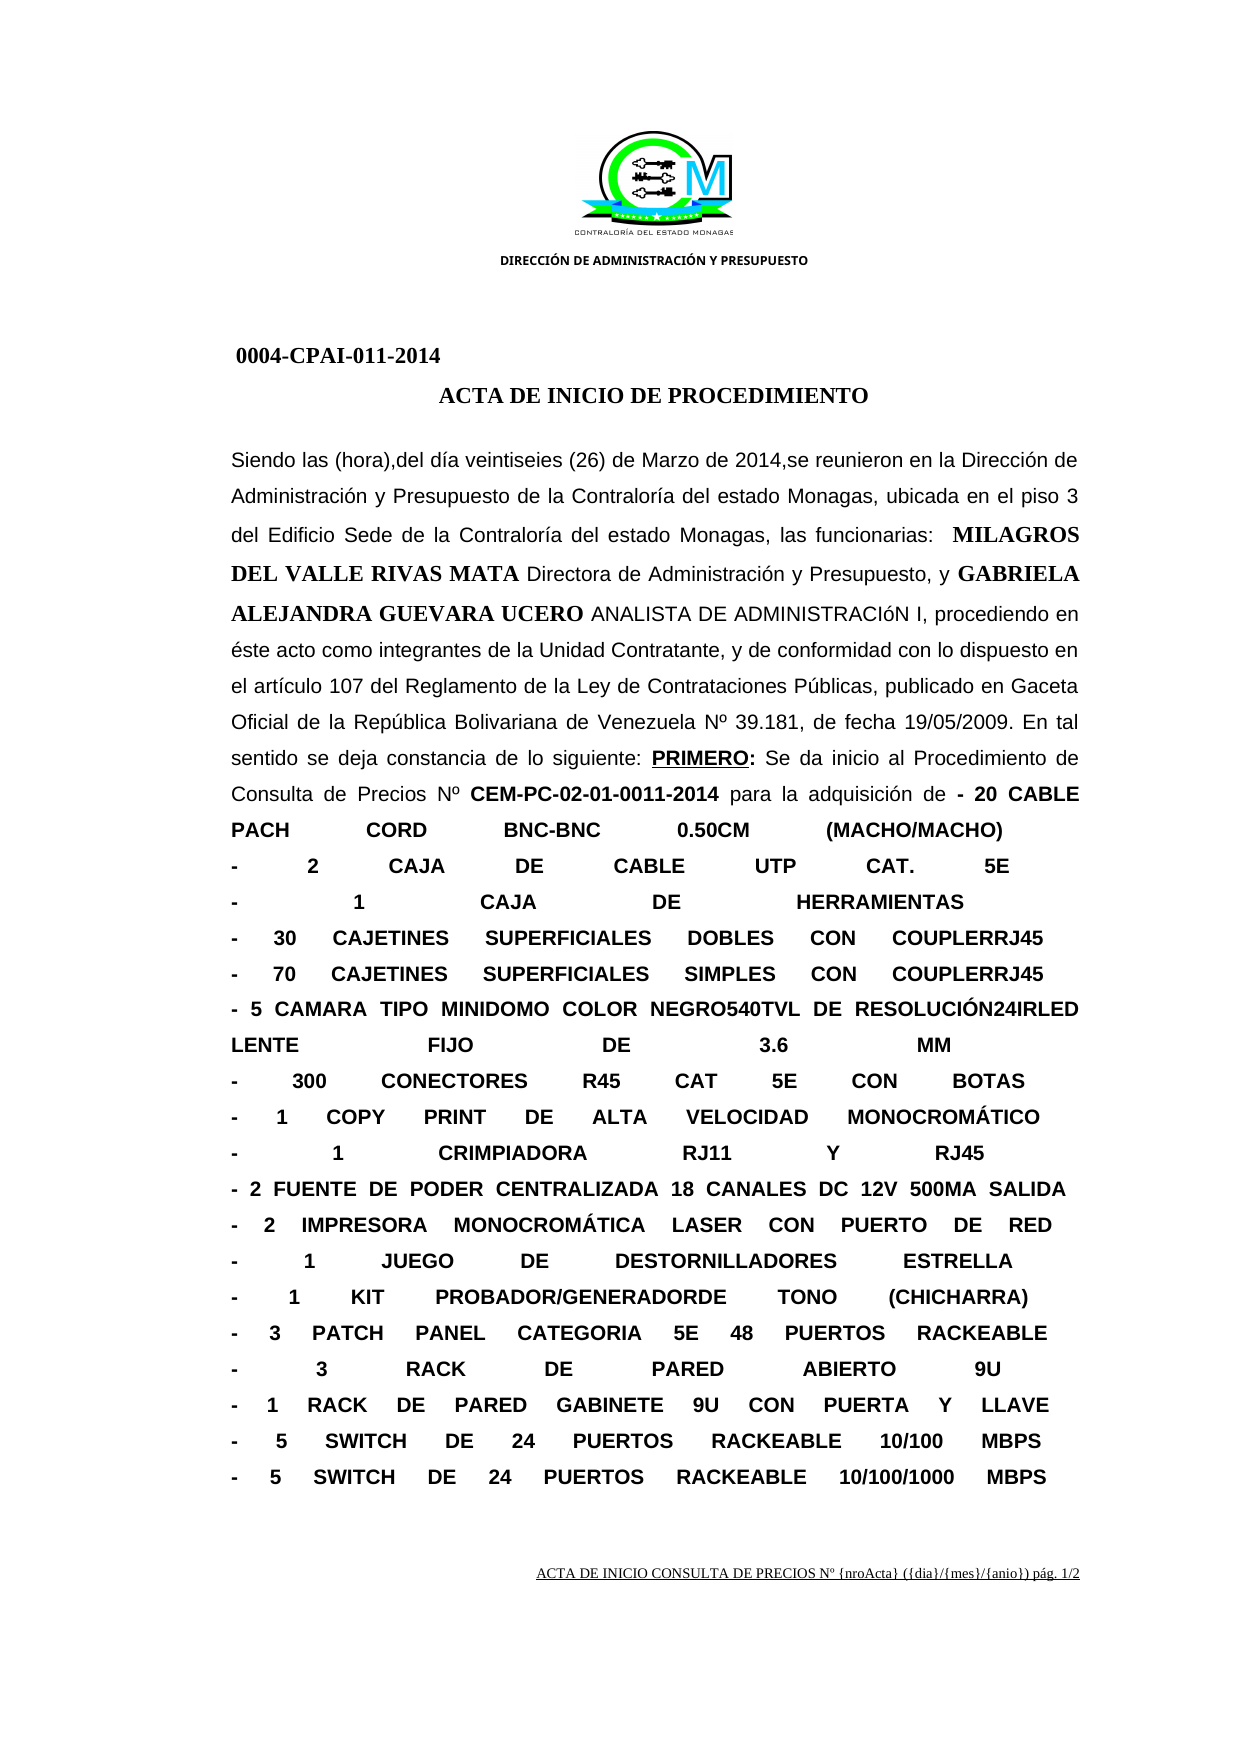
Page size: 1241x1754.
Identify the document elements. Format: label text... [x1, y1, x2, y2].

text 0004-CPAI-011-2014 [230, 342, 1080, 369]
text Siendo las (hora),del día veintiseies (26) de Marzo de 2014,se reunieron en la Dirección de Administración y Presupuesto de la Contraloría del estado Monagas, ubicada en el piso 3 del Edificio Sede de la Contraloría del estado Monagas, las funcionarias: MILAGROS DEL VALLE RIVAS MATA Directora de Administración y Presupuesto, y GABRIELA ALEJANDRA GUEVARA UCERO ANALISTA DE ADMINISTRACIóN I, procediendo en éste acto como integrantes de la Unidad Contratante, y de conformidad con lo dispuesto en el artículo 107 del Reglamento de la Ley de Contrataciones Públicas, publicado en Gaceta Oficial de la República Bolivariana de Venezuela Nº 39.181, de fecha 19/05/2009. En tal sentido se deja constancia de lo siguiente: PRIMERO: Se da inicio al Procedimiento de Consulta de Precios Nº CEM-PC-02-01-0011-2014 para la adquisición de - 20 CABLE PACH CORD BNC-BNC 0.50CM (MACHO/MACHO) - 2 CAJA DE CABLE UTP CAT. 5E - 1 CAJA DE HERRAMIENTAS - 30 CAJETINES SUPERFICIALES DOBLES CON COUPLERRJ45 - 70 CAJETINES SUPERFICIALES SIMPLES CON COUPLERRJ45 - 5 CAMARA TIPO MINIDOMO COLOR NEGRO540TVL DE RESOLUCIÓN24IRLED LENTE FIJO DE 3.6 MM - 300 CONECTORES R45 CAT 5E CON BOTAS - 1 COPY PRINT DE ALTA VELOCIDAD MONOCROMÁTICO - 1 CRIMPIADORA RJ11 Y RJ45 - 2 FUENTE DE PODER CENTRALIZADA 18 CANALES DC 12V 500MA SALIDA - 2 IMPRESORA MONOCROMÁTICA LASER CON PUERTO DE RED - 1 JUEGO DE DESTORNILLADORES ESTRELLA - 1 KIT PROBADOR/GENERADORDE TONO (CHICHARRA) - 3 PATCH PANEL CATEGORIA 5E 48 PUERTOS RACKEABLE - 3 RACK DE PARED ABIERTO 9U - 1 RACK DE PARED GABINETE 9U CON PUERTA Y LLAVE - 5 SWITCH DE 24 PUERTOS RACKEABLE 10/100 MBPS - 5 SWITCH DE 24 PUERTOS RACKEABLE 10/100/1000 MBPS [231, 448, 1080, 1488]
text ACTA DE INICIO DE PROCEDIMIENTO [228, 382, 1080, 408]
picture [574, 131, 733, 235]
